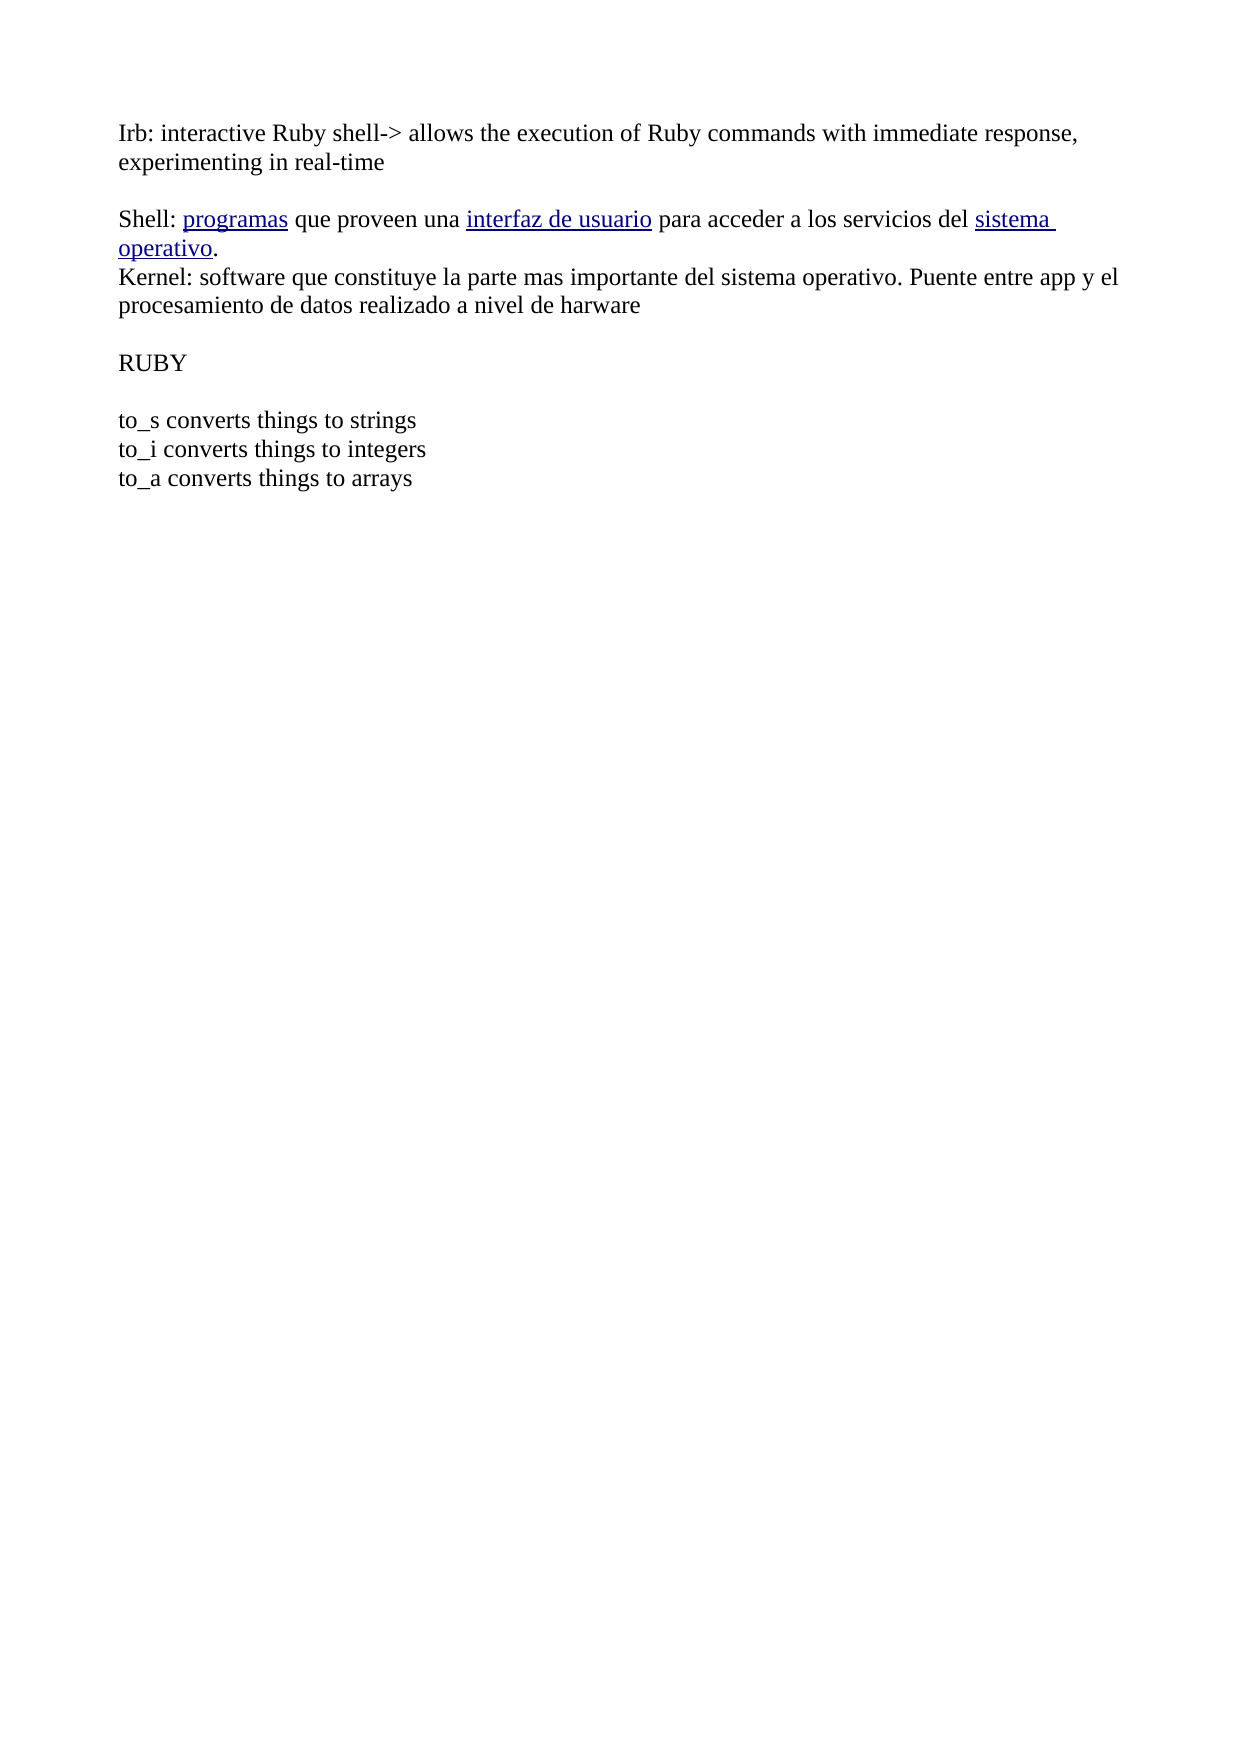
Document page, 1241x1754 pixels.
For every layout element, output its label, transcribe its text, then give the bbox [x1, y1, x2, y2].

text Irb: interactive Ruby shell-> allows the execution of Ruby commands with immediate response, experimenting in real-time [118, 118, 1122, 176]
text to_s converts things to strings [118, 406, 1122, 434]
text RUBY [118, 348, 1122, 377]
text to_a converts things to arrays [118, 463, 1122, 492]
text Shell: programas que proveen una interfaz de usuario para acceder a los servicios del sistema operativo. [118, 204, 1122, 262]
text Kernel: software que constituye la parte mas importante del sistema operativo. Puente entre app y el procesamiento de datos realizado a nivel de harware [118, 262, 1122, 319]
text to_i converts things to integers [118, 434, 1122, 463]
